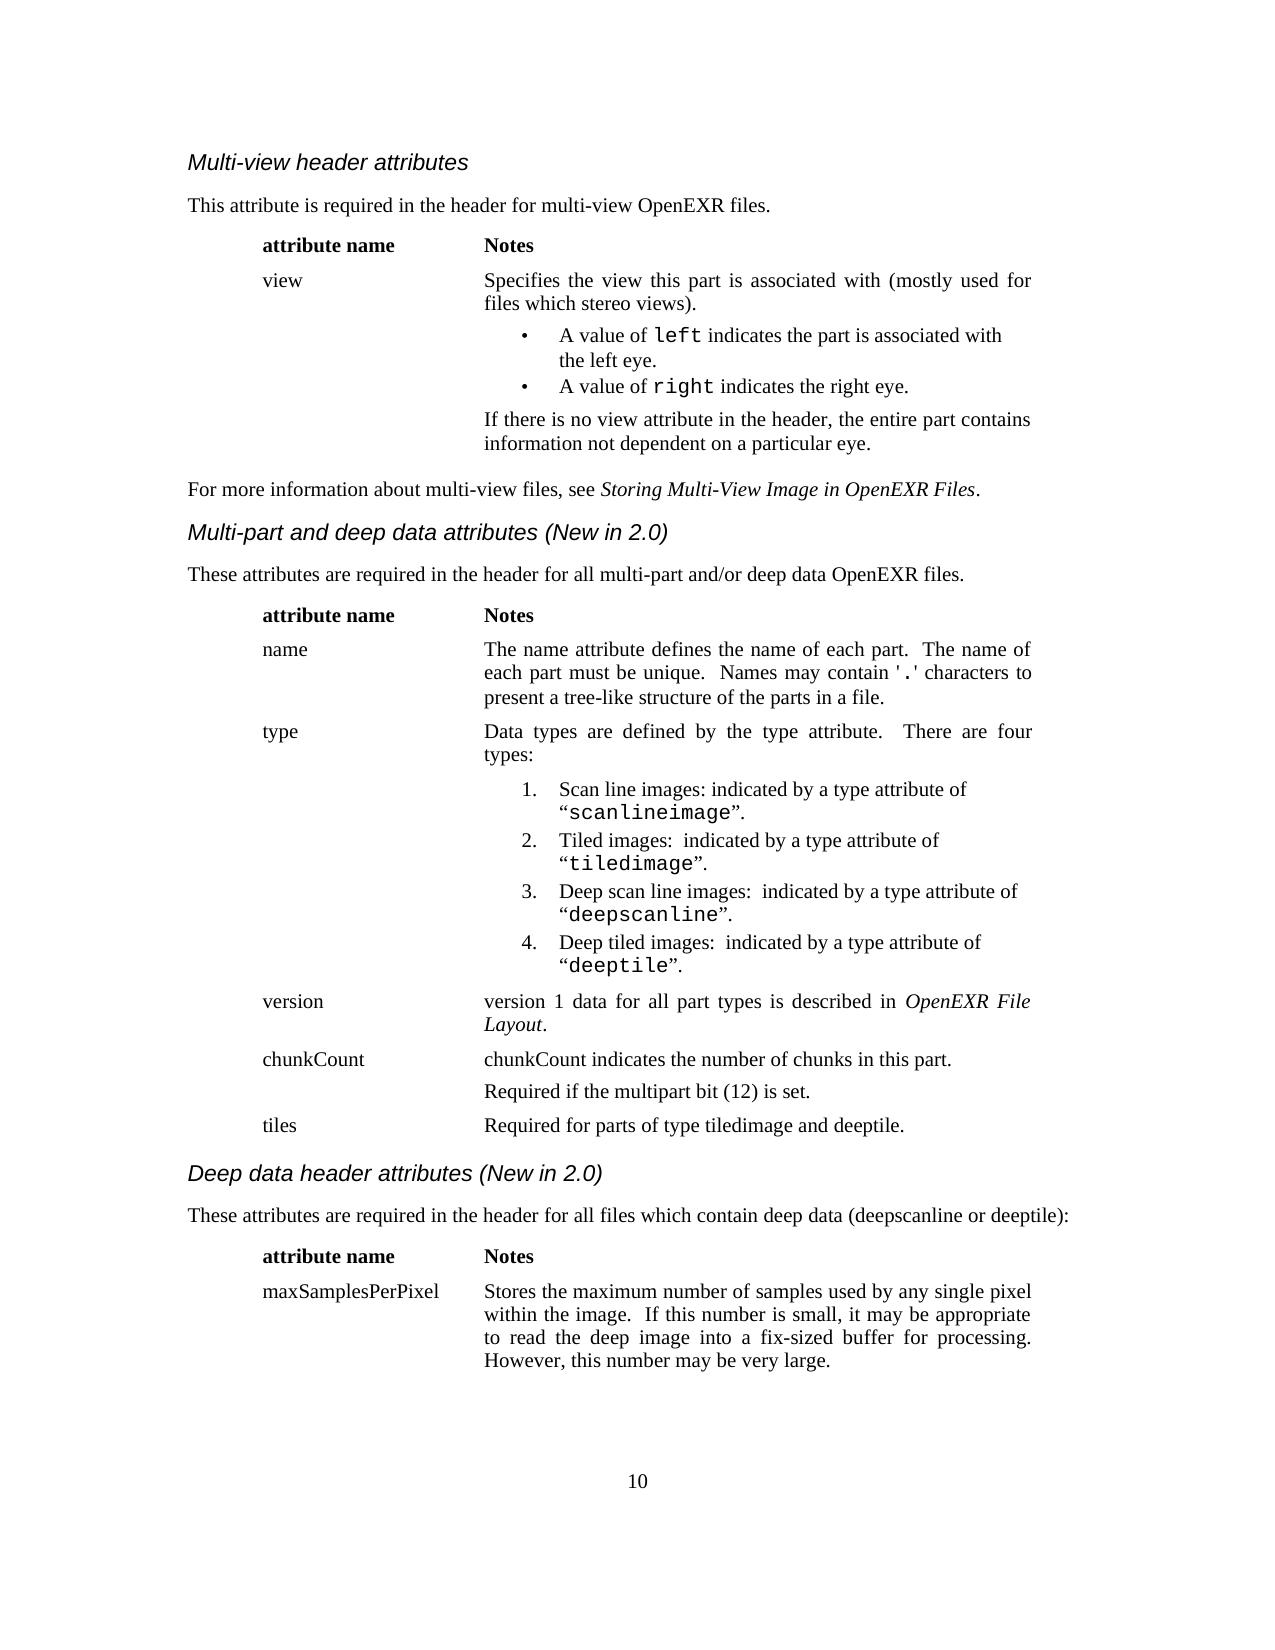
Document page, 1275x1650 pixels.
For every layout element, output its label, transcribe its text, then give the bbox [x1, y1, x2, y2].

table_cell version 1 data for all part types is described in OpenEXR File Layout. [478, 984, 1038, 1042]
table_header Notes [478, 598, 1038, 632]
subtitle Multi-part and deep data attributes (New in 2.0) [187, 519, 1087, 545]
table_header Notes [478, 1239, 1038, 1274]
table_cell tiles [256, 1108, 478, 1143]
text This attribute is required in the header for multi-view OpenEXR files. [187, 193, 1087, 217]
table_cell type [256, 715, 478, 984]
text These attributes are required in the header for all files which contain deep data (deepscanline or deeptile): [187, 1204, 1087, 1227]
text These attributes are required in the header for all multi-part and/or deep data OpenEXR files. [187, 563, 1087, 586]
table_cell Specifies the view this part is associated with (mostly used for files which stereo views). A value of left indicates the part is associated with the left eye. A value of right indicates the right eye. If there is no view attribute in the header, the entire part contains information not dependent on a particular eye. [478, 263, 1038, 460]
table_cell chunkCount indicates the number of chunks in this part. Required if the multipart bit (12) is set. [478, 1042, 1038, 1108]
table_cell maxSamplesPerPixel [256, 1274, 478, 1377]
table_header attribute name [256, 229, 478, 263]
table_header attribute name [256, 598, 478, 632]
subtitle Multi-view header attributes [187, 150, 1087, 176]
subtitle Deep data header attributes (New in 2.0) [187, 1161, 1087, 1186]
table_cell version [256, 984, 478, 1042]
table_cell Stores the maximum number of samples used by any single pixel within the image. If this number is small, it may be appropriate to read the deep image into a fix-sized buffer for processing. However, this number may be very large. [478, 1274, 1038, 1377]
table_header attribute name [256, 1239, 478, 1274]
text For more information about multi-view files, see Storing Multi-View Image in OpenEXR Files. [187, 478, 1087, 501]
table_cell The name attribute defines the name of each part. The name of each part must be unique. Names may contain '.' characters to present a tree-like structure of the parts in a file. [478, 632, 1038, 714]
table_cell view [256, 263, 478, 460]
table_cell chunkCount [256, 1042, 478, 1108]
table_cell Required for parts of type tiledimage and deeptile. [478, 1108, 1038, 1143]
table_header Notes [478, 229, 1038, 263]
table_cell Data types are defined by the type attribute. There are four types: Scan line images: indicated by a type attribute of “scanlineimage”. Tiled images: indicated by a type attribute of “tiledimage”. Deep scan line images: indicated by a type attribute of “deepscanline”. Deep tiled images: indicated by a type attribute of “deeptile”. [478, 715, 1038, 984]
table_cell name [256, 632, 478, 714]
